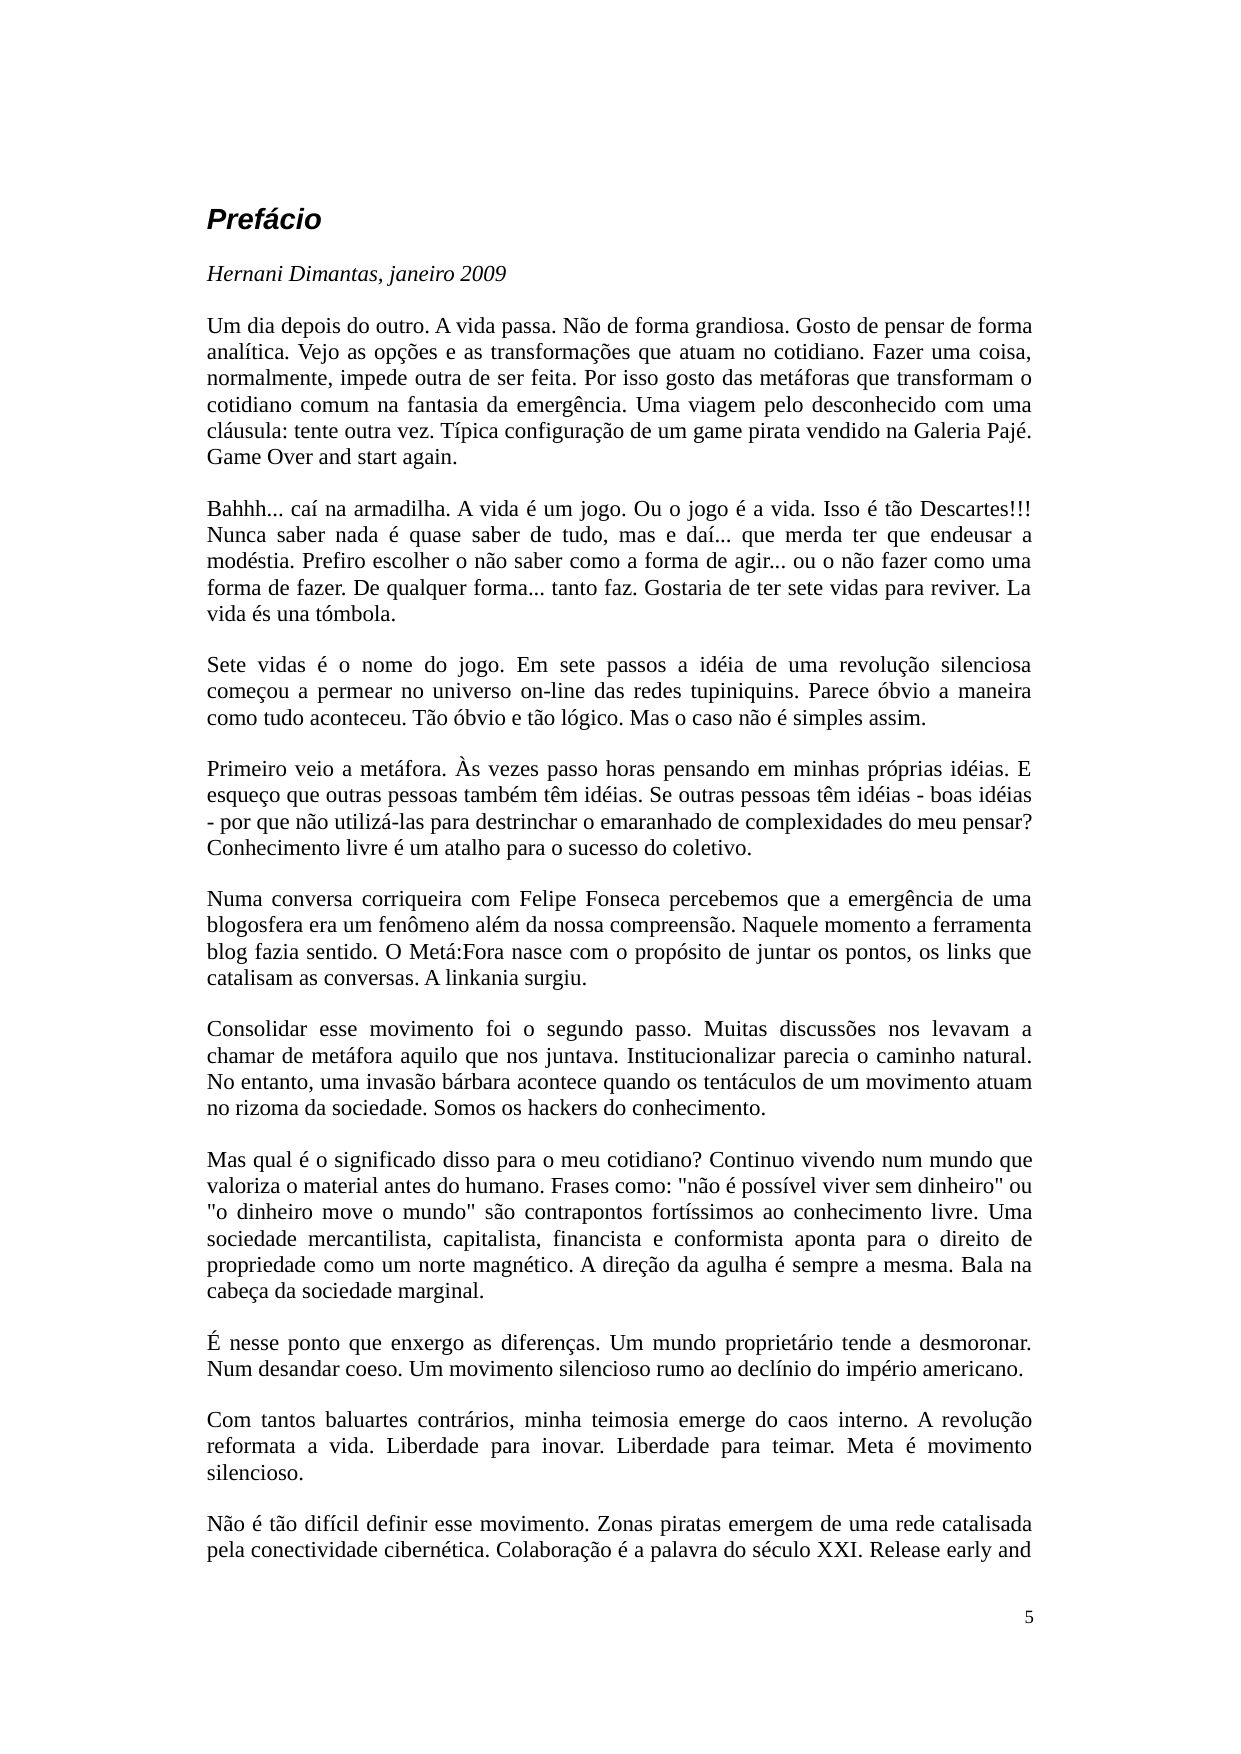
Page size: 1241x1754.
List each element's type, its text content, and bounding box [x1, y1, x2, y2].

text Com tantos baluartes contrários, minha teimosia emerge do caos interno. A revolução reformata a vida. Liberdade para inovar. Liberdade para teimar. Meta é movimento silencioso. [207, 1406, 1033, 1485]
text Sete vidas é o nome do jogo. Em sete passos a idéia de uma revolução silenciosa começou a permear no universo on-line das redes tupiniquins. Parece óbvio a maneira como tudo aconteceu. Tão óbvio e tão lógico. Mas o caso não é simples assim. [207, 651, 1033, 730]
text É nesse ponto que enxergo as diferenças. Um mundo proprietário tende a desmoronar. Num desandar coeso. Um movimento silencioso rumo ao declínio do império americano. [207, 1328, 1033, 1381]
text Mas qual é o significado disso para o meu cotidiano? Continuo vivendo num mundo que valoriza o material antes do humano. Frases como: "não é possível viver sem dinheiro" ou "o dinheiro move o mundo" são contrapontos fortíssimos ao conhecimento livre. Uma sociedade mercantilista, capitalista, financista e conformista aponta para o direito de propriedade como um norte magnético. A direção da agulha é sempre a mesma. Bala na cabeça da sociedade marginal. [207, 1146, 1033, 1304]
text Consolidar esse movimento foi o segundo passo. Muitas discussões nos levavam a chamar de metáfora aquilo que nos juntava. Institucionalizar parecia o caminho natural. No entanto, uma invasão bárbara acontece quando os tentáculos de um movimento atuam no rizoma da sociedade. Somos os hackers do conhecimento. [207, 1015, 1033, 1121]
text Numa conversa corriqueira com Felipe Fonseca percebemos que a emergência de uma blogosfera era um fenômeno além da nossa compreensão. Naquele momento a ferramenta blog fazia sentido. O Metá:Fora nasce com o propósito de juntar os pontos, os links que catalisam as conversas. A linkania surgiu. [207, 885, 1033, 991]
text Um dia depois do outro. A vida passa. Não de forma grandiosa. Gosto de pensar de forma analítica. Vejo as opções e as transformações que atuam no cotidiano. Fazer uma coisa, normalmente, impede outra de ser feita. Por isso gosto das metáforas que transformam o cotidiano comum na fantasia da emergência. Uma viagem pelo desconhecido com uma cláusula: tente outra vez. Típica configuração de um game pirata vendido na Galeria Pajé. Game Over and start again. [207, 312, 1033, 470]
text Não é tão difícil definir esse movimento. Zonas piratas emergem de uma rede catalisada pela conectividade cibernética. Colaboração é a palavra do século XXI. Release early and [207, 1510, 1033, 1563]
subtitle Prefácio [207, 202, 1033, 236]
text Hernani Dimantas, janeiro 2009 [207, 261, 1033, 287]
text Primeiro veio a metáfora. Às vezes passo horas pensando em minhas próprias idéias. E esqueço que outras pessoas também têm idéias. Se outras pessoas têm idéias - boas idéias - por que não utilizá-las para destrinchar o emaranhado de complexidades do meu pensar? Conhecimento livre é um atalho para o sucesso do coletivo. [207, 755, 1033, 860]
text Bahhh... caí na armadilha. A vida é um jogo. Ou o jogo é a vida. Isso é tão Descartes!!! Nunca saber nada é quase saber de tudo, mas e daí... que merda ter que endeusar a modéstia. Prefiro escolher o não saber como a forma de agir... ou o não fazer como uma forma de fazer. De qualquer forma... tanto faz. Gostaria de ter sete vidas para reviver. La vida és una tómbola. [207, 494, 1033, 626]
